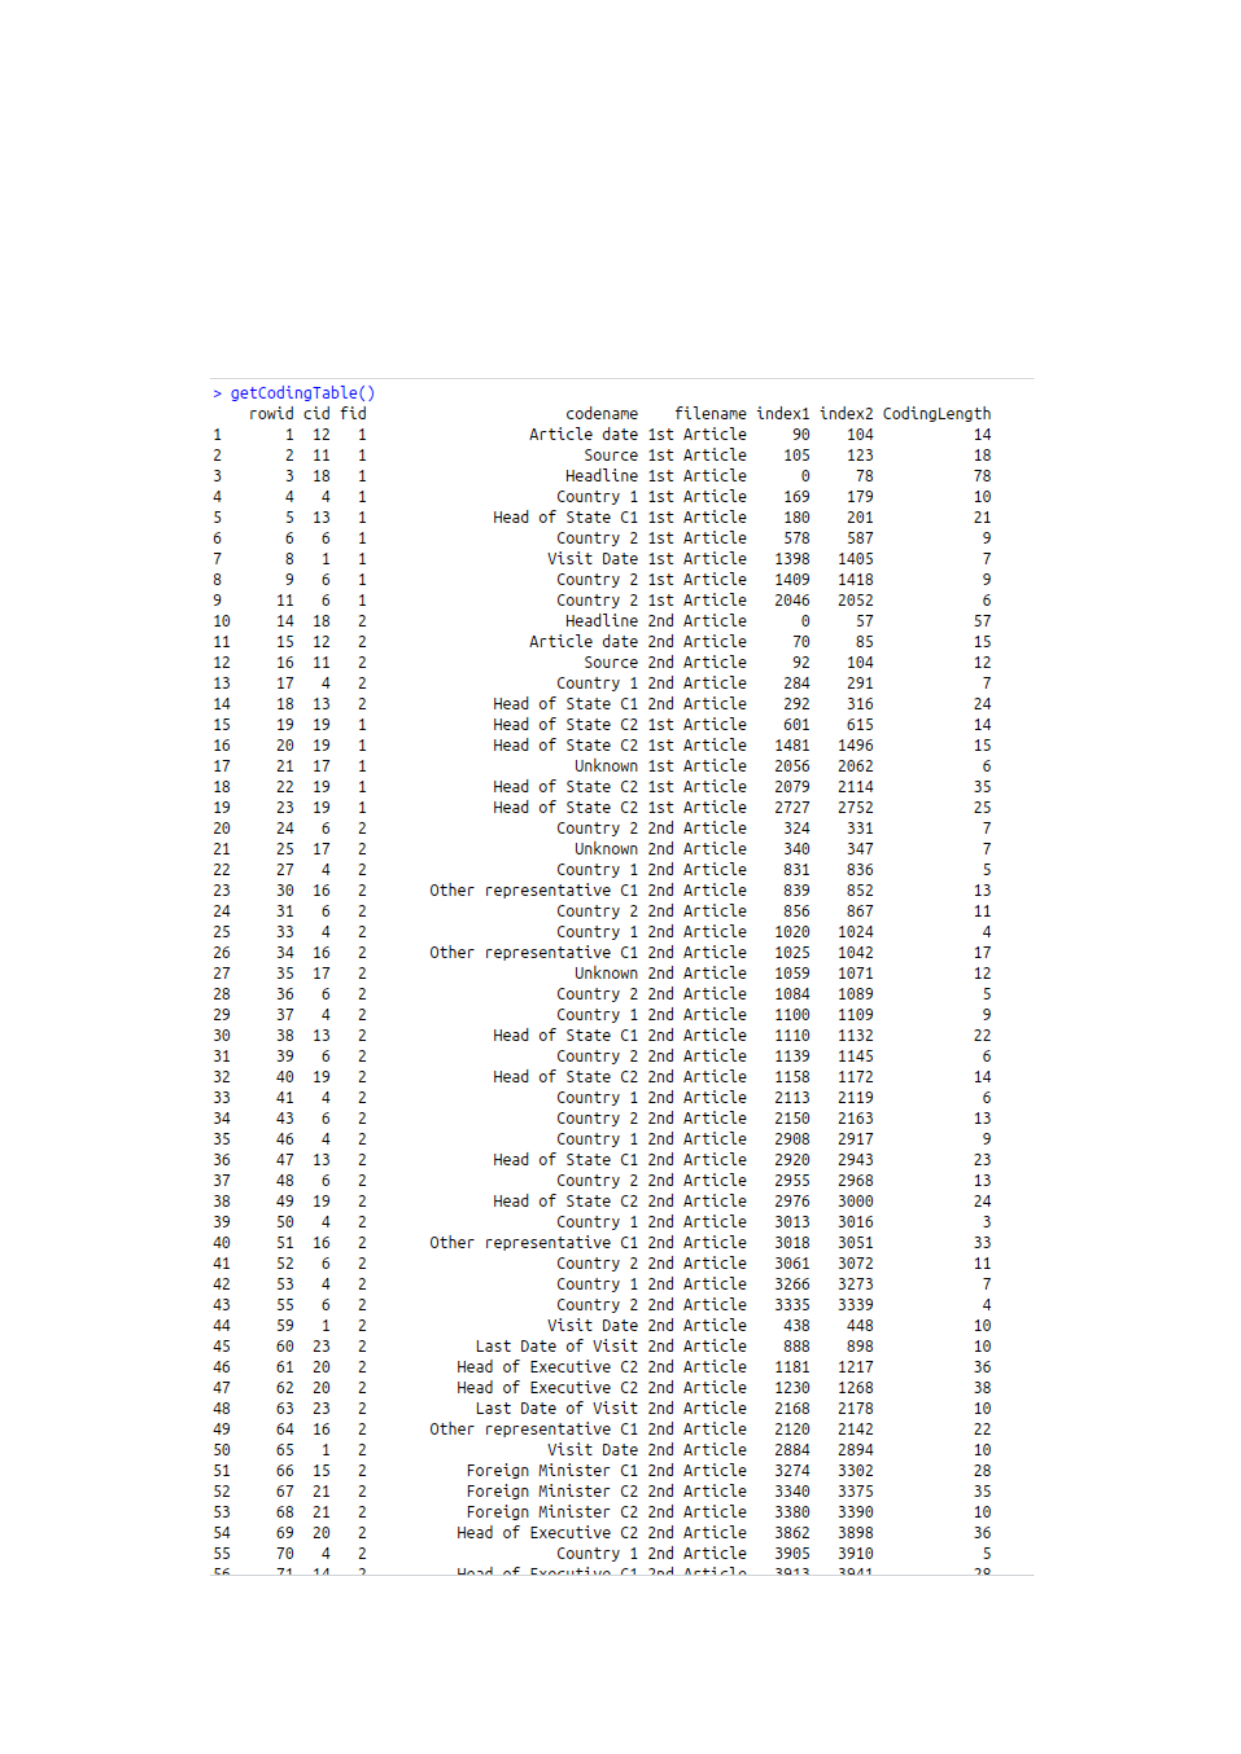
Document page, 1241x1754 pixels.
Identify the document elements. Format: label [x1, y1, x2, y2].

picture [209, 378, 1035, 1576]
